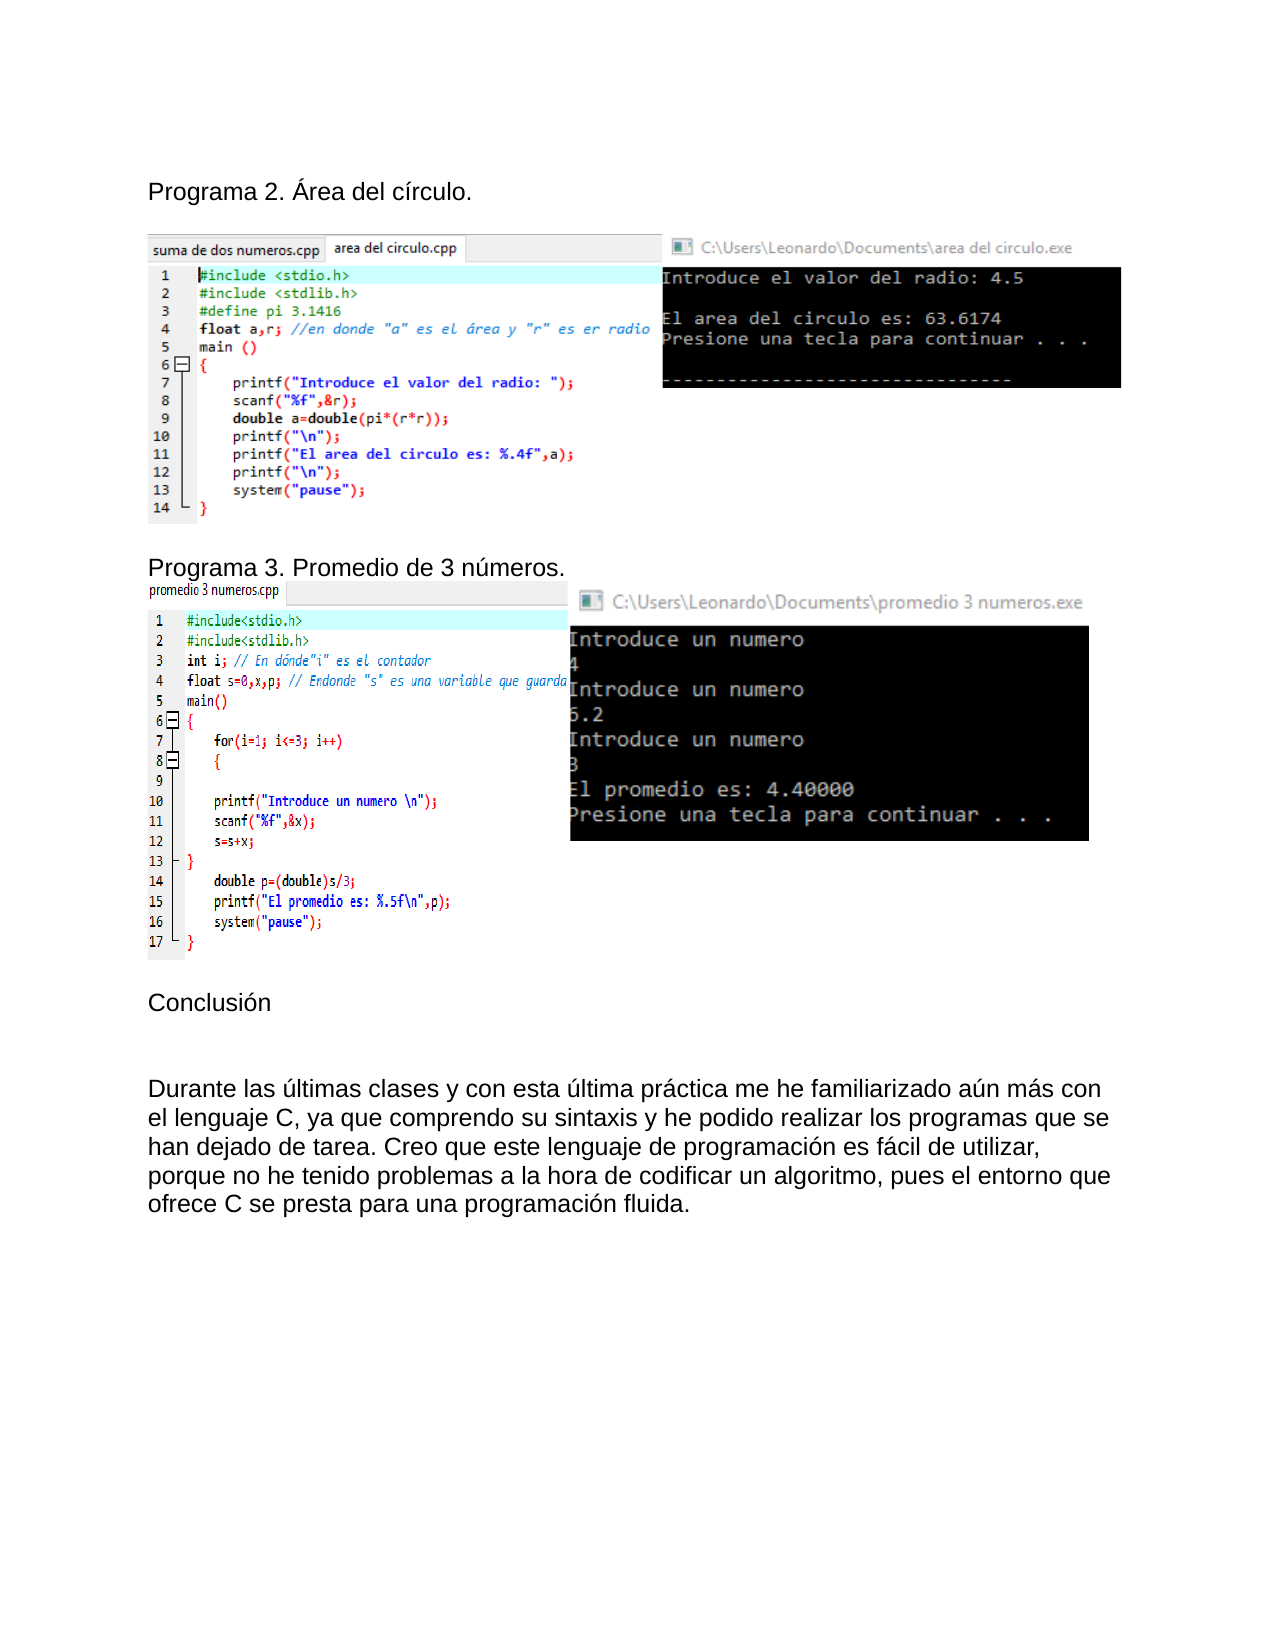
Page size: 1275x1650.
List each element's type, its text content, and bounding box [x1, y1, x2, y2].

text Programa 3. Promedio de 3 números. [148, 553, 1122, 582]
text Conclusión [148, 988, 1122, 1017]
text Programa 2. Área del círculo. [148, 177, 1122, 206]
text Durante las últimas clases y con esta última práctica me he familiarizado aún más con el lenguaje C, ya que comprendo su sintaxis y he podido realizar los programas que se han dejado de tarea. Creo que este lenguaje de programación es fácil de utilizar, porque no he tenido problemas a la hora de codificar un algoritmo, pues el entorno que ofrece C se presta para una programación fluida. [148, 1074, 1122, 1218]
